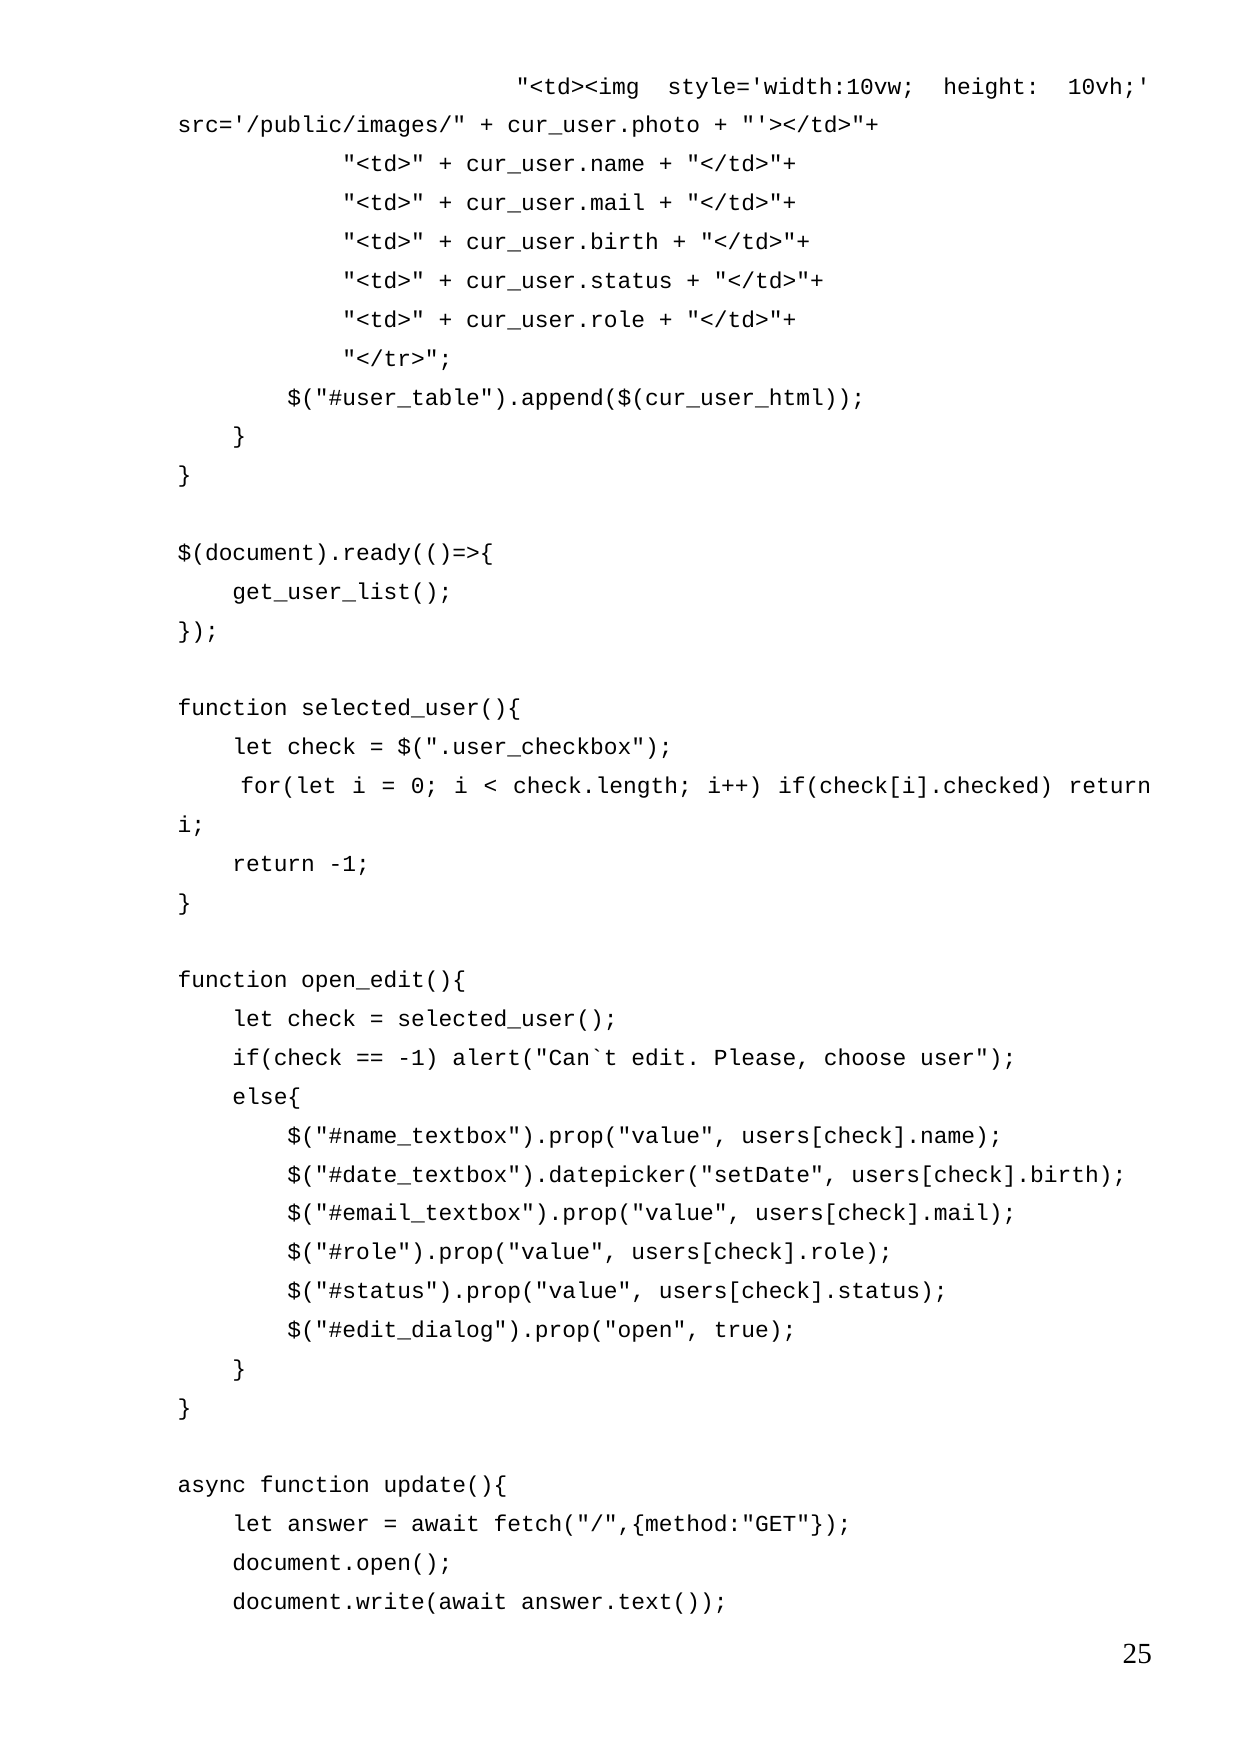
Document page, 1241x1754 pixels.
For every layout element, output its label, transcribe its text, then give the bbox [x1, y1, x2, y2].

text } [177, 425, 1152, 451]
text return -1; [177, 852, 1152, 878]
text "</tr>"; [177, 347, 1152, 373]
text $("#email_textbox").prop("value", users[check].mail); [177, 1202, 1152, 1228]
text if(check == -1) alert("Can`t edit. Please, choose user"); [177, 1046, 1152, 1072]
text let check = $(".user_checkbox"); [177, 736, 1152, 761]
text $("#user_table").append($(cur_user_html)); [177, 386, 1152, 412]
text $("#edit_dialog").prop("open", true); [177, 1318, 1152, 1344]
text function open_edit(){ [177, 969, 1152, 994]
text else{ [177, 1085, 1152, 1111]
text $("#role").prop("value", users[check].role); [177, 1241, 1152, 1267]
text document.open(); [177, 1551, 1152, 1577]
text } [177, 891, 1152, 917]
text } [177, 1396, 1152, 1422]
text "<td>" + cur_user.status + "</td>"+ [177, 269, 1152, 295]
text }); [177, 619, 1152, 645]
text "<td>" + cur_user.role + "</td>"+ [177, 308, 1152, 334]
text let check = selected_user(); [177, 1007, 1152, 1033]
text $("#name_textbox").prop("value", users[check].name); [177, 1124, 1152, 1150]
text "<td>" + cur_user.birth + "</td>"+ [177, 230, 1152, 256]
text get_user_list(); [177, 580, 1152, 606]
text function selected_user(){ [177, 697, 1152, 723]
text "<td>" + cur_user.mail + "</td>"+ [177, 192, 1152, 217]
text "<td><img style='width:10vw; height: 10vh;' src='/public/images/" + cur_user.photo + "'></td>"+ [177, 75, 1152, 140]
text $(document).ready(()=>{ [177, 541, 1152, 567]
text } [177, 463, 1152, 489]
text $("#date_textbox").datepicker("setDate", users[check].birth); [177, 1163, 1152, 1189]
text let answer = await fetch("/",{method:"GET"}); [177, 1513, 1152, 1538]
text } [177, 1357, 1152, 1383]
text $("#status").prop("value", users[check].status); [177, 1279, 1152, 1305]
text for(let i = 0; i < check.length; i++) if(check[i].checked) return i; [177, 774, 1152, 839]
text async function update(){ [177, 1474, 1152, 1500]
text document.write(await answer.text()); [177, 1590, 1152, 1616]
text "<td>" + cur_user.name + "</td>"+ [177, 153, 1152, 179]
